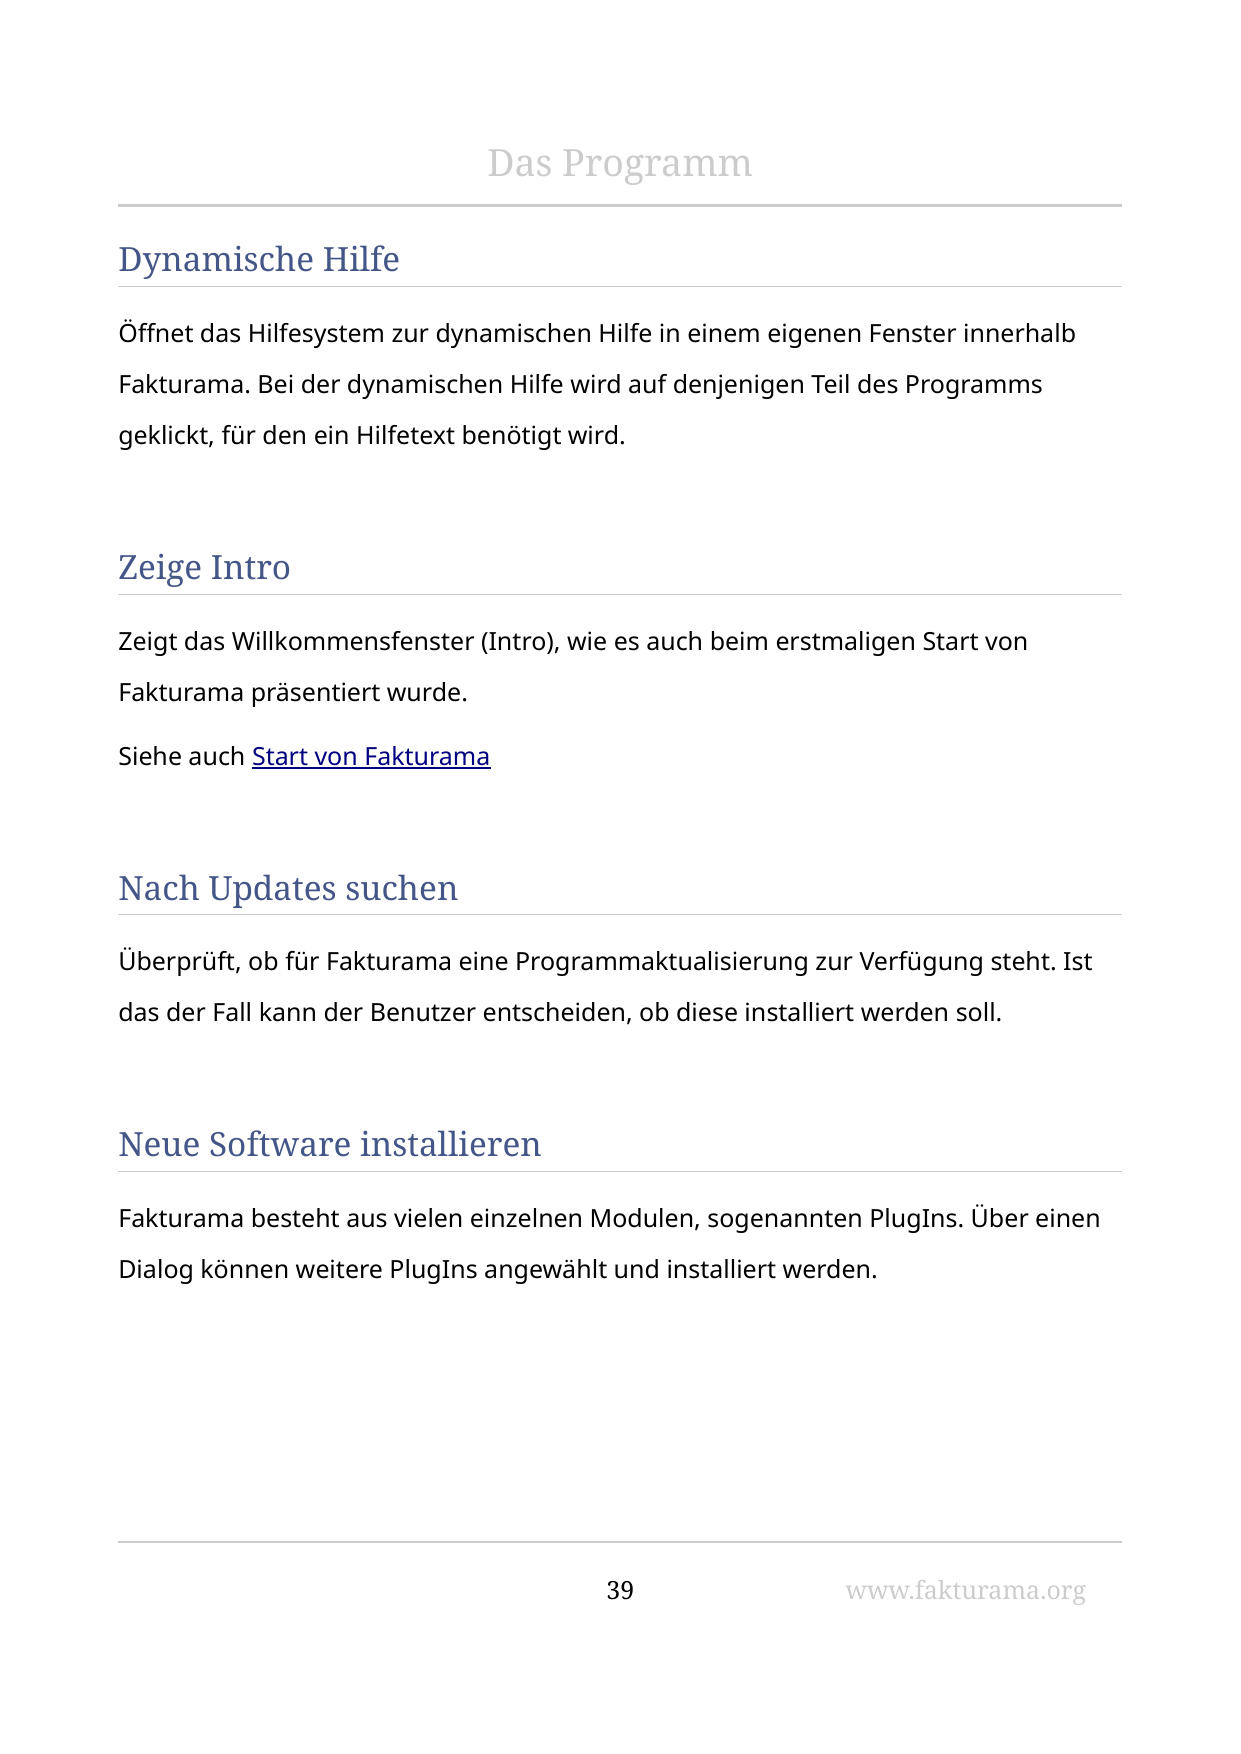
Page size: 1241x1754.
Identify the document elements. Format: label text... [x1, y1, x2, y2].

subtitle Nach Updates suchen [118, 864, 1122, 914]
text Überprüft, ob für Fakturama eine Programmaktualisierung zur Verfügung steht. Ist das der Fall kann der Benutzer entscheiden, ob diese installiert werden soll. [118, 944, 1122, 1029]
text Öffnet das Hilfesystem zur dynamischen Hilfe in einem eigenen Fenster innerhalb Fakturama. Bei der dynamischen Hilfe wird auf denjenigen Teil des Programms geklickt, für den ein Hilfetext benötigt wird. [118, 316, 1122, 452]
text Zeigt das Willkommensfenster (Intro), wie es auch beim erstmaligen Start von Fakturama präsentiert wurde. [118, 624, 1122, 709]
subtitle Zeige Intro [118, 544, 1122, 594]
text Siehe auch Start von Fakturama [118, 738, 1122, 772]
subtitle Dynamische Hilfe [118, 236, 1122, 286]
subtitle Neue Software installieren [118, 1121, 1122, 1171]
text Fakturama besteht aus vielen einzelnen Modulen, sogenannten PlugIns. Über einen Dialog können weitere PlugIns angewählt und installiert werden. [118, 1201, 1122, 1286]
